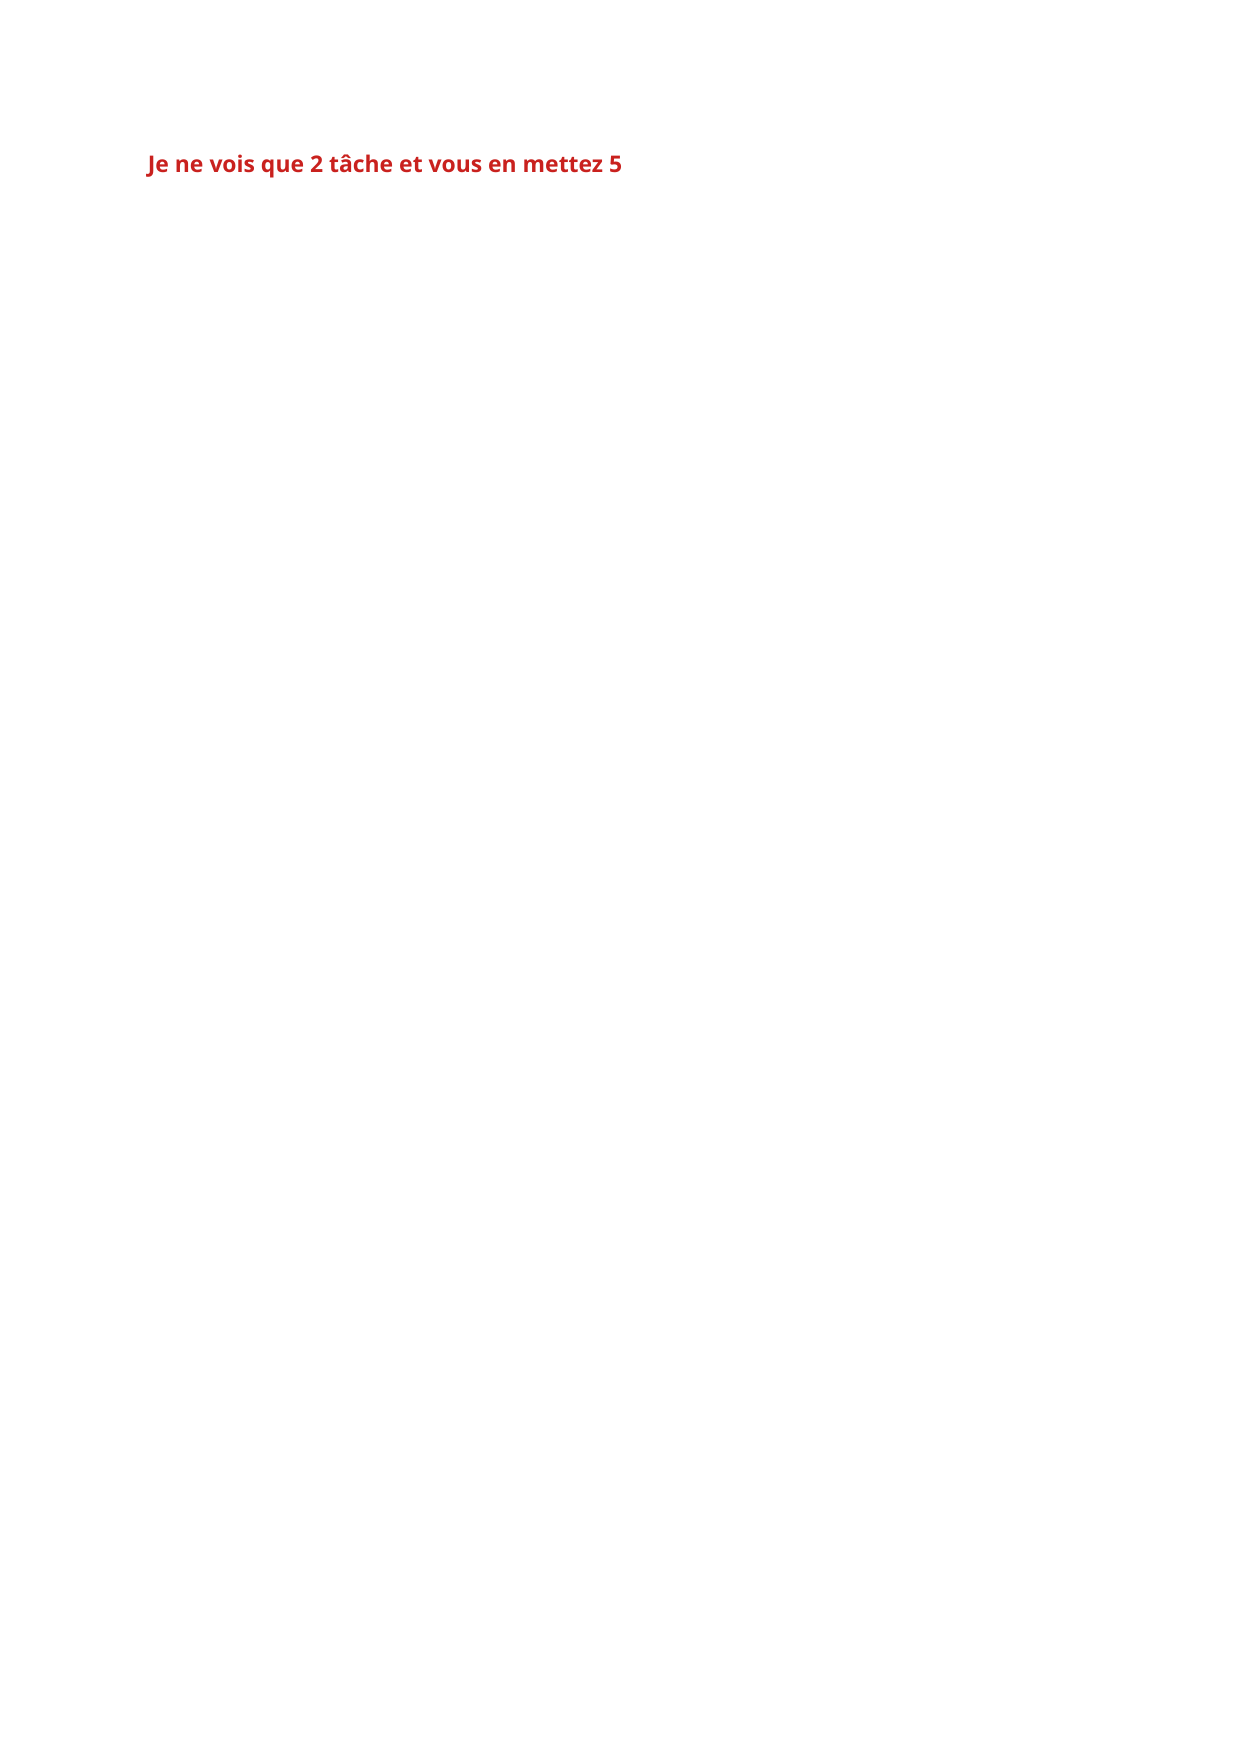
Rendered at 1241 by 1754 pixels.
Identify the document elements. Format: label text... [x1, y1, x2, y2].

text Je ne vois que 2 tâche et vous en mettez 5 [148, 148, 1093, 179]
